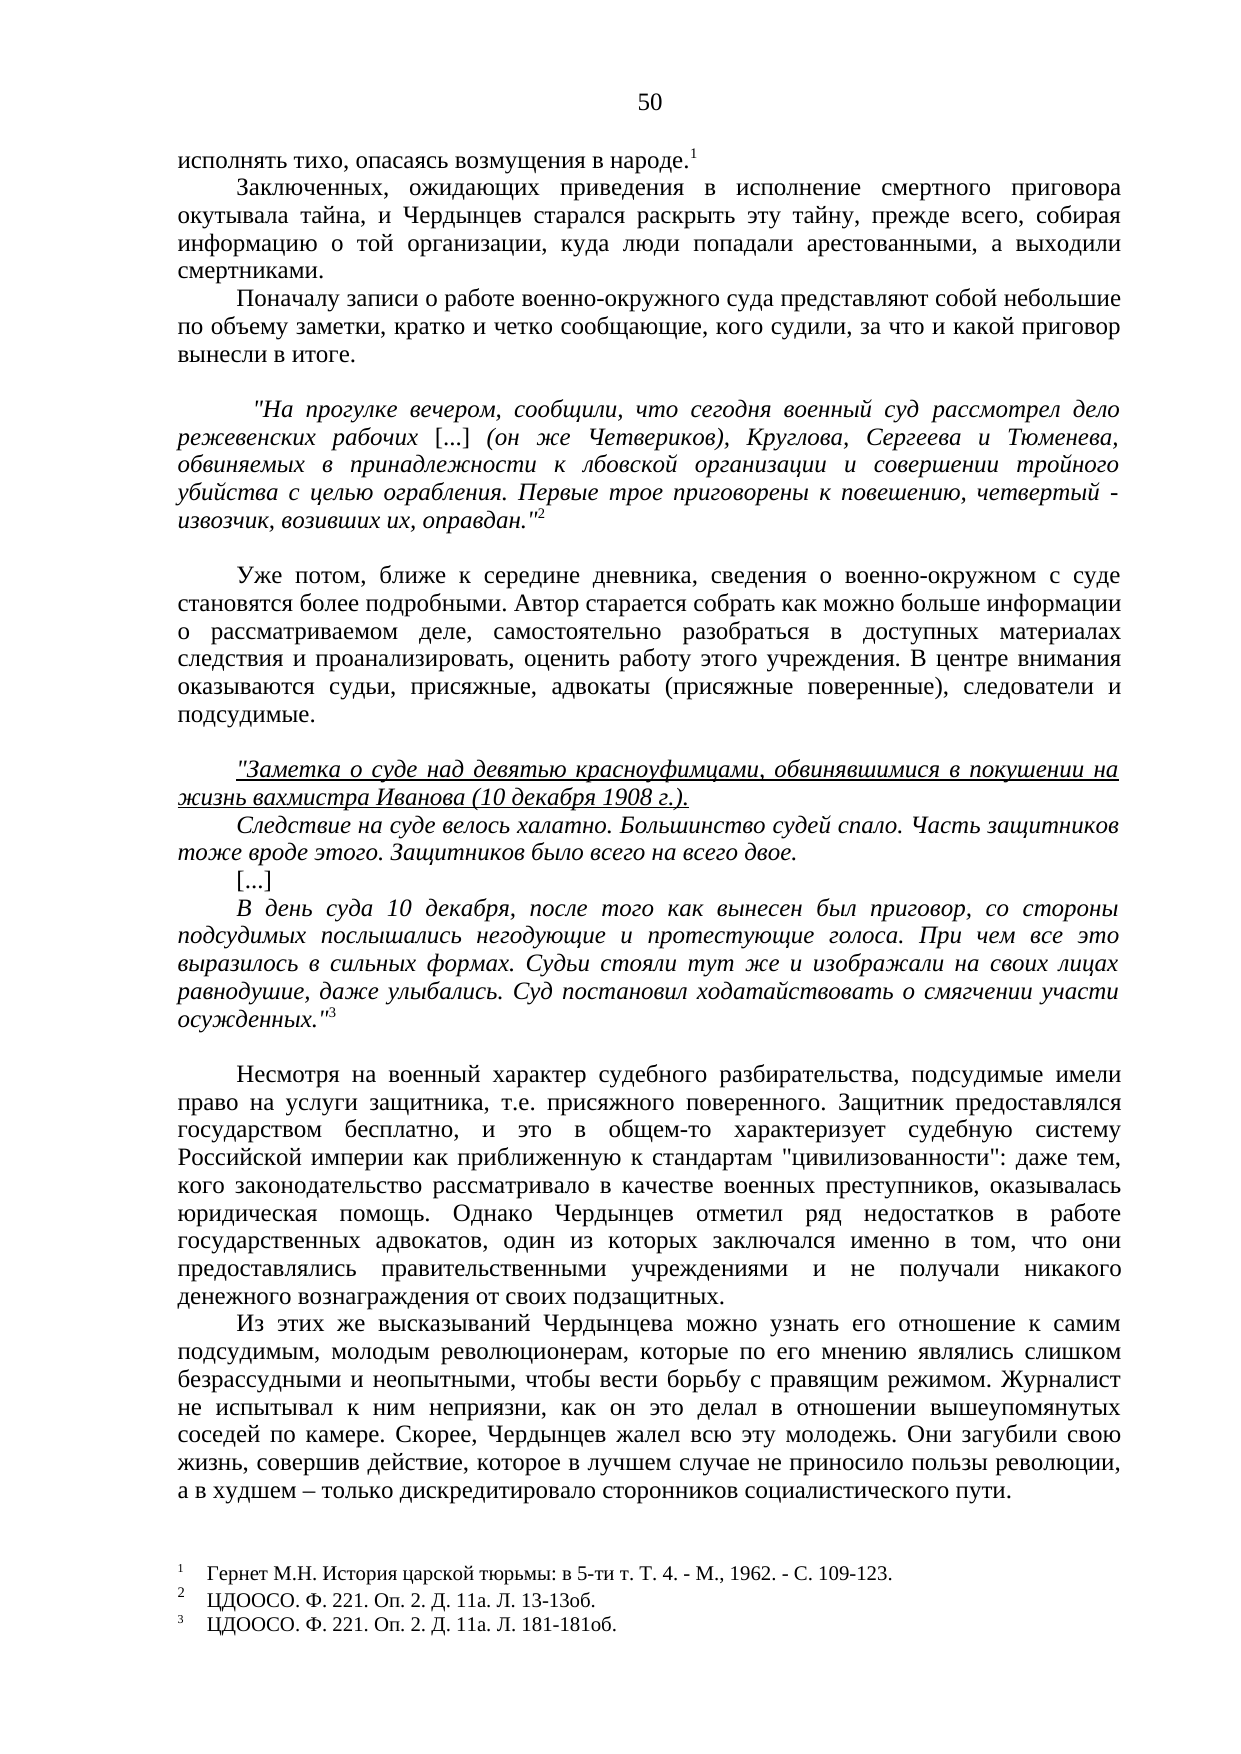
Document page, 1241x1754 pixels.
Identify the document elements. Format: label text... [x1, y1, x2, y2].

text [...] [177, 866, 1122, 894]
text Несмотря на военный характер судебного разбирательства, подсудимые имели право на услуги защитника, т.е. присяжного поверенного. Защитник предоставлялся государством бесплатно, и это в общем-то характеризует судебную систему Российской империи как приближенную к стандартам "цивилизованности": даже тем, кого законодательство рассматривало в качестве военных преступников, оказывалась юридическая помощь. Однако Чердынцев отметил ряд недостатков в работе государственных адвокатов, один из которых заключался именно в том, что они предоставлялись правительственными учреждениями и не получали никакого денежного вознаграждения от своих подзащитных. [177, 1060, 1122, 1309]
text "Заметка о суде над девятью красноуфимцами, обвинявшимися в покушении на жизнь вахмистра Иванова (10 декабря 1908 г.). [177, 755, 1122, 811]
text Заключенных, ожидающих приведения в исполнение смертного приговора окутывала тайна, и Чердынцев старался раскрыть эту тайну, прежде всего, собирая информацию о той организации, куда люди попадали арестованными, а выходили смертниками. [177, 173, 1122, 284]
text В день суда 10 декабря, после того как вынесен был приговор, со стороны подсудимых послышались негодующие и протестующие голоса. При чем все это выразилось в сильных формах. Судьи стояли тут же и изображали на своих лицах равнодушие, даже улыбались. Суд постановил ходатайствовать о смягчении участи осужденных." [177, 894, 1122, 1032]
text Из этих же высказываний Чердынцева можно узнать его отношение к самим подсудимым, молодым революционерам, которые по его мнению являлись слишком безрассудными и неопытными, чтобы вести борьбу с правящим режимом. Журналист не испытывал к ним неприязни, как он это делал в отношении вышеупомянутых соседей по камере. Скорее, Чердынцев жалел всю эту молодежь. Они загубили свою жизнь, совершив действие, которое в лучшем случае не приносило пользы революции, а в худшем – только дискредитировало сторонников социалистического пути. [177, 1309, 1122, 1503]
text исполнять тихо, опасаясь возмущения в народе. [177, 146, 1122, 173]
text ЦДООСО. Ф. 221. Оп. 2. Д. 11а. Л. 13-13об. [177, 1585, 1122, 1613]
text Гернет М.Н. История царской тюрьмы: в 5-ти т. Т. 4. - М., 1962. - С. 109-123. [177, 1562, 1122, 1585]
text ЦДООСО. Ф. 221. Оп. 2. Д. 11а. Л. 181-181об. [177, 1613, 1122, 1636]
text Уже потом, ближе к середине дневника, сведения о военно-окружном с суде становятся более подробными. Автор старается собрать как можно больше информации о рассматриваемом деле, самостоятельно разобраться в доступных материалах следствия и проанализировать, оценить работу этого учреждения. В центре внимания оказываются судьи, присяжные, адвокаты (присяжные поверенные), следователи и подсудимые. [177, 561, 1122, 728]
text Следствие на суде велось халатно. Большинство судей спало. Часть защитников тоже вроде этого. Защитников было всего на всего двое. [177, 811, 1122, 866]
text Поначалу записи о работе военно-окружного суда представляют собой небольшие по объему заметки, кратко и четко сообщающие, кого судили, за что и какой приговор вынесли в итоге. [177, 284, 1122, 367]
text "На прогулке вечером, сообщили, что сегодня военный суд рассмотрел дело режевенских рабочих [...] (он же Четвериков), Круглова, Сергеева и Тюменева, обвиняемых в принадлежности к лбовской организации и совершении тройного убийства с целью ограбления. Первые трое приговорены к повешению, четвертый - извозчик, возивших их, оправдан." [177, 395, 1122, 534]
